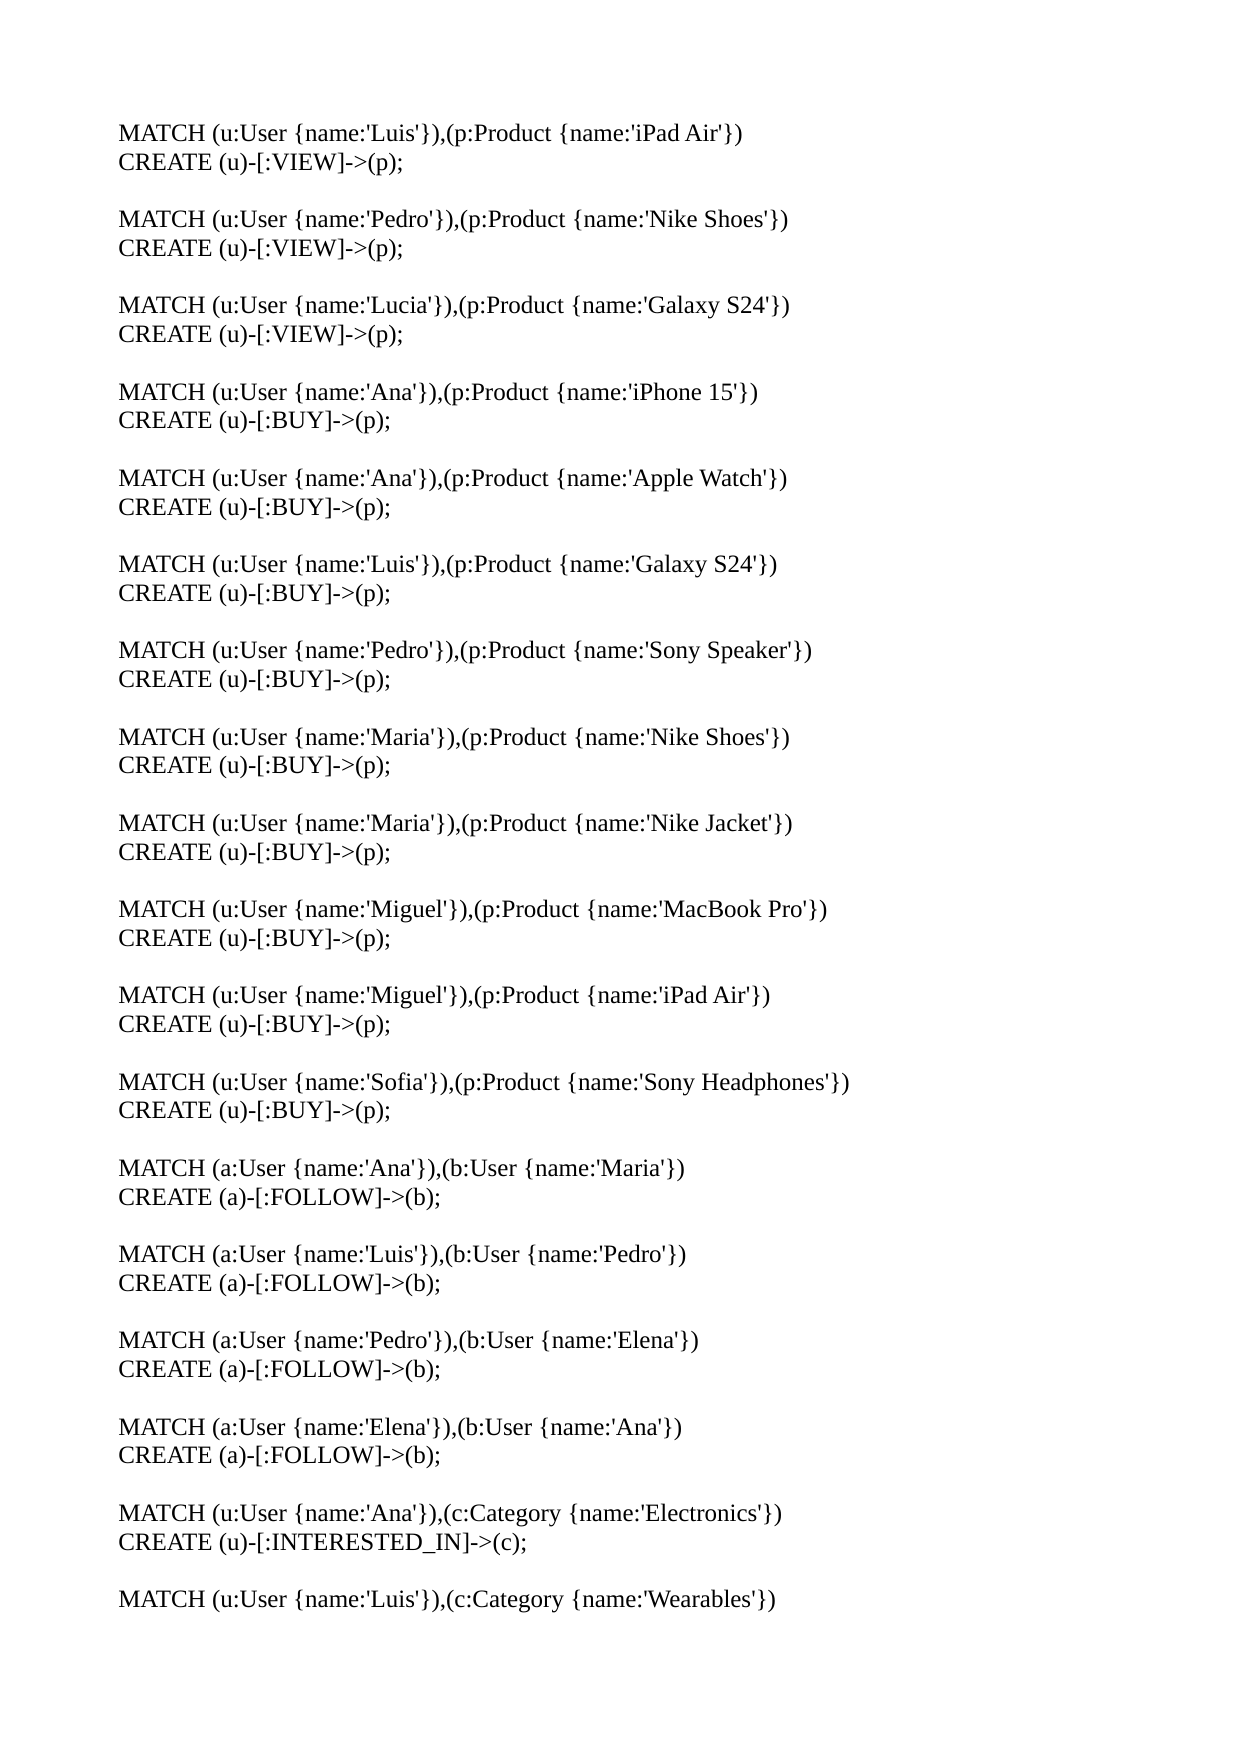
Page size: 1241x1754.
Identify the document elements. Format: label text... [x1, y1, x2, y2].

text CREATE (u)-[:BUY]->(p); [118, 406, 1122, 434]
text MATCH (a:User {name:'Pedro'}),(b:User {name:'Elena'}) [118, 1326, 1122, 1354]
text MATCH (u:User {name:'Luis'}),(c:Category {name:'Wearables'}) [118, 1584, 1122, 1613]
text MATCH (u:User {name:'Pedro'}),(p:Product {name:'Sony Speaker'}) [118, 636, 1122, 664]
text MATCH (u:User {name:'Luis'}),(p:Product {name:'iPad Air'}) [118, 118, 1122, 147]
text CREATE (a)-[:FOLLOW]->(b); [118, 1268, 1122, 1297]
text CREATE (u)-[:VIEW]->(p); [118, 147, 1122, 176]
text CREATE (u)-[:BUY]->(p); [118, 837, 1122, 866]
text CREATE (u)-[:INTERESTED_IN]->(c); [118, 1527, 1122, 1556]
text CREATE (a)-[:FOLLOW]->(b); [118, 1354, 1122, 1383]
text CREATE (a)-[:FOLLOW]->(b); [118, 1441, 1122, 1469]
text CREATE (u)-[:BUY]->(p); [118, 923, 1122, 952]
text MATCH (u:User {name:'Luis'}),(p:Product {name:'Galaxy S24'}) [118, 549, 1122, 578]
text CREATE (u)-[:BUY]->(p); [118, 751, 1122, 779]
text MATCH (u:User {name:'Maria'}),(p:Product {name:'Nike Jacket'}) [118, 808, 1122, 837]
text MATCH (u:User {name:'Maria'}),(p:Product {name:'Nike Shoes'}) [118, 722, 1122, 751]
text CREATE (u)-[:VIEW]->(p); [118, 233, 1122, 262]
text CREATE (u)-[:VIEW]->(p); [118, 319, 1122, 348]
text MATCH (a:User {name:'Luis'}),(b:User {name:'Pedro'}) [118, 1239, 1122, 1268]
text CREATE (u)-[:BUY]->(p); [118, 492, 1122, 521]
text CREATE (u)-[:BUY]->(p); [118, 1009, 1122, 1038]
text MATCH (u:User {name:'Sofia'}),(p:Product {name:'Sony Headphones'}) [118, 1067, 1122, 1096]
text MATCH (u:User {name:'Pedro'}),(p:Product {name:'Nike Shoes'}) [118, 204, 1122, 233]
text MATCH (a:User {name:'Elena'}),(b:User {name:'Ana'}) [118, 1412, 1122, 1441]
text MATCH (u:User {name:'Miguel'}),(p:Product {name:'MacBook Pro'}) [118, 894, 1122, 923]
text MATCH (u:User {name:'Miguel'}),(p:Product {name:'iPad Air'}) [118, 981, 1122, 1009]
text MATCH (a:User {name:'Ana'}),(b:User {name:'Maria'}) [118, 1153, 1122, 1182]
text MATCH (u:User {name:'Lucia'}),(p:Product {name:'Galaxy S24'}) [118, 291, 1122, 319]
text CREATE (u)-[:BUY]->(p); [118, 664, 1122, 693]
text CREATE (a)-[:FOLLOW]->(b); [118, 1182, 1122, 1211]
text MATCH (u:User {name:'Ana'}),(p:Product {name:'iPhone 15'}) [118, 377, 1122, 406]
text CREATE (u)-[:BUY]->(p); [118, 578, 1122, 607]
text MATCH (u:User {name:'Ana'}),(c:Category {name:'Electronics'}) [118, 1498, 1122, 1527]
text MATCH (u:User {name:'Ana'}),(p:Product {name:'Apple Watch'}) [118, 463, 1122, 492]
text CREATE (u)-[:BUY]->(p); [118, 1096, 1122, 1124]
